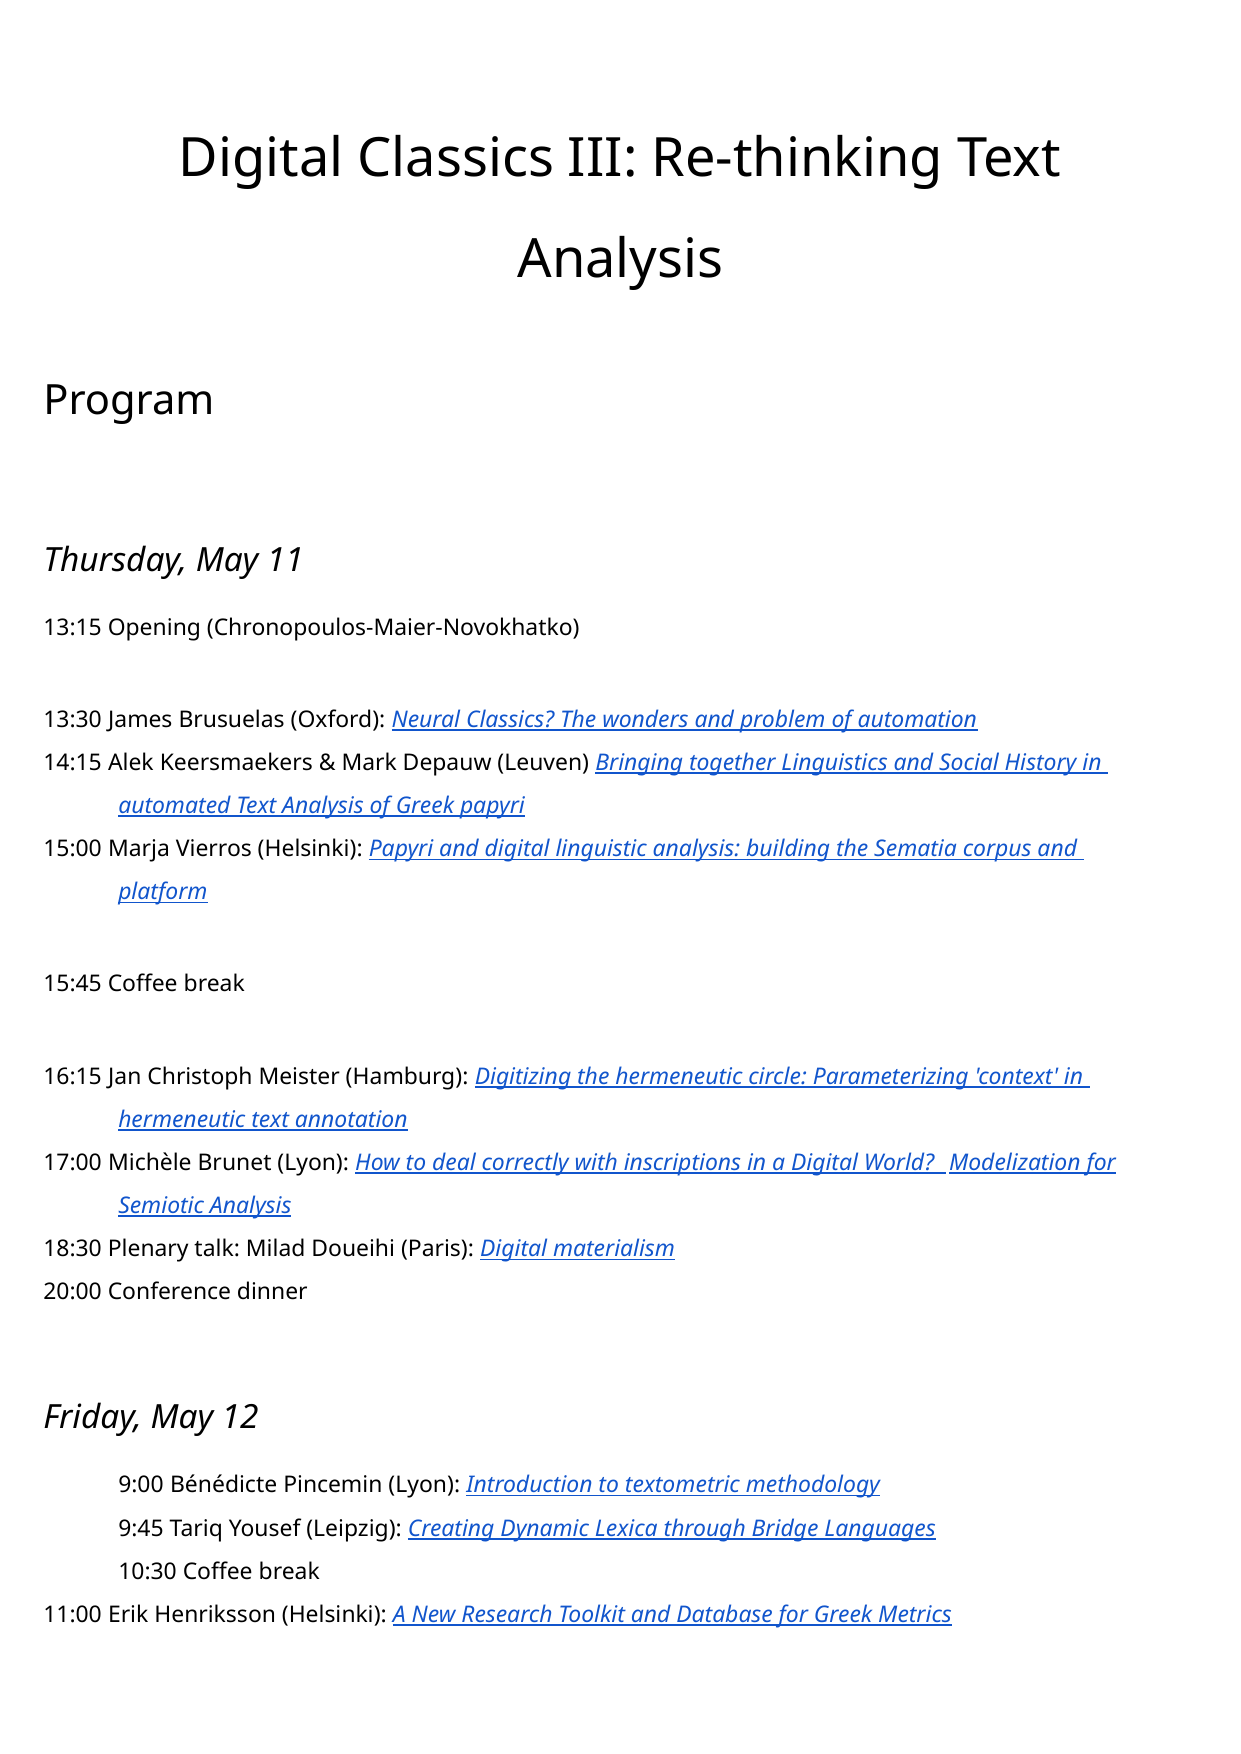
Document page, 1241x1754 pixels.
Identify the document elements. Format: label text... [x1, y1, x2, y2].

text 20:00 Conference dinner [43, 1275, 1122, 1306]
text 9:45 Tariq Yousef (Leipzig): Creating Dynamic Lexica through Bridge Languages [118, 1512, 1122, 1543]
text 14:15 Alek Keersmaekers & Mark Depauw (Leuven) Bringing together Linguistics and Social History in automated Text Analysis of Greek papyri [43, 746, 1122, 820]
subtitle Thursday, May 11 [43, 535, 1122, 581]
text 13:30 James Brusuelas (Oxford): Neural Classics? The wonders and problem of automation [43, 703, 1122, 734]
text Digital Classics III: Re-thinking Text Analysis [118, 118, 1122, 294]
text 9:00 Bénédicte Pincemin (Lyon): Introduction to textometric methodology [118, 1468, 1122, 1500]
subtitle Friday, May 12 [43, 1393, 1122, 1439]
text 11:00 Erik Henriksson (Helsinki): A New Research Toolkit and Database for Greek Metrics [43, 1598, 1122, 1629]
subtitle Program [43, 369, 1122, 426]
text 17:00 Michèle Brunet (Lyon): How to deal correctly with inscriptions in a Digital World? Modelization for Semiotic Analysis [43, 1146, 1122, 1220]
text 13:15 Opening (Chronopoulos-Maier-Novokhatko) [43, 611, 1122, 642]
text 16:15 Jan Christoph Meister (Hamburg): Digitizing the hermeneutic circle: Parameterizing 'context' in hermeneutic text annotation [43, 1059, 1122, 1134]
text 18:30 Plenary talk: Milad Doueihi (Paris): Digital materialism [43, 1232, 1122, 1263]
text 15:00 Marja Vierros (Helsinki): Papyri and digital linguistic analysis: building the Sematia corpus and platform [43, 832, 1122, 906]
text 15:45 Coffee break [43, 967, 1122, 999]
text 10:30 Coffee break [118, 1555, 1122, 1586]
